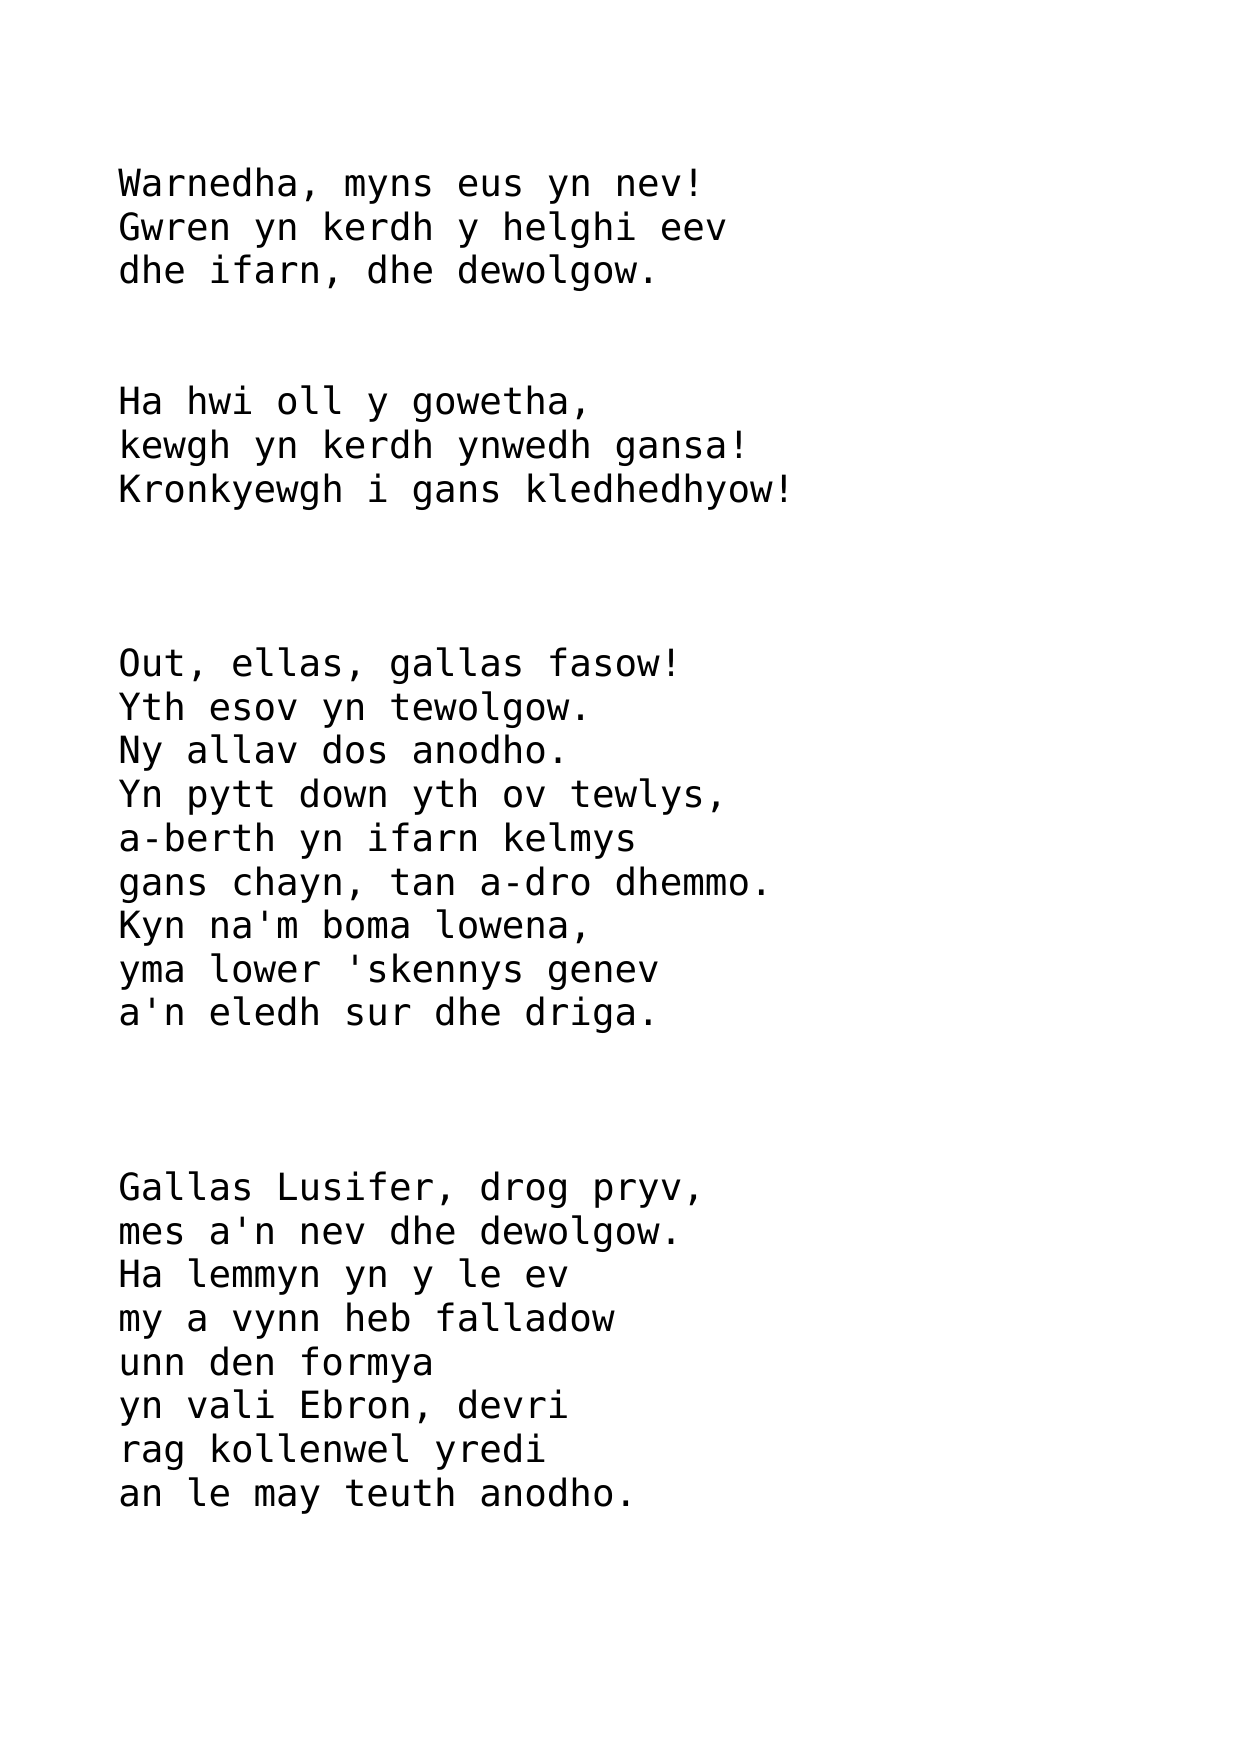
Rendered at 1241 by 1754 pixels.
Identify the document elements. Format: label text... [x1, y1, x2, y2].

text Yth esov yn tewolgow. [118, 686, 1122, 729]
text rag kollenwel yredi [118, 1427, 1122, 1471]
text Ha lemmyn yn y le ev [118, 1253, 1122, 1297]
text kewgh yn kerdh ynwedh gansa! [118, 424, 1122, 467]
text dhe ifarn, dhe dewolgow. [118, 249, 1122, 293]
text my a vynn heb falladow [118, 1297, 1122, 1340]
text gans chayn, tan a-dro dhemmo. [118, 860, 1122, 904]
text Gwren yn kerdh y helghi eev [118, 205, 1122, 249]
text Gallas Lusifer, drog pryv, [118, 1166, 1122, 1209]
text Out, ellas, gallas fasow! [118, 642, 1122, 686]
text yma lower 'skennys genev [118, 947, 1122, 991]
text a'n eledh sur dhe driga. [118, 991, 1122, 1035]
text Ny allav dos anodho. [118, 729, 1122, 773]
text Yn pytt down yth ov tewlys, [118, 773, 1122, 816]
text Kronkyewgh i gans kledhedhyow! [118, 467, 1122, 511]
text a-berth yn ifarn kelmys [118, 816, 1122, 860]
text unn den formya [118, 1340, 1122, 1384]
text Warnedha, myns eus yn nev! [118, 162, 1122, 205]
text yn vali Ebron, devri [118, 1384, 1122, 1427]
text an le may teuth anodho. [118, 1471, 1122, 1515]
text Ha hwi oll y gowetha, [118, 380, 1122, 424]
text mes a'n nev dhe dewolgow. [118, 1209, 1122, 1253]
text Kyn na'm boma lowena, [118, 904, 1122, 947]
